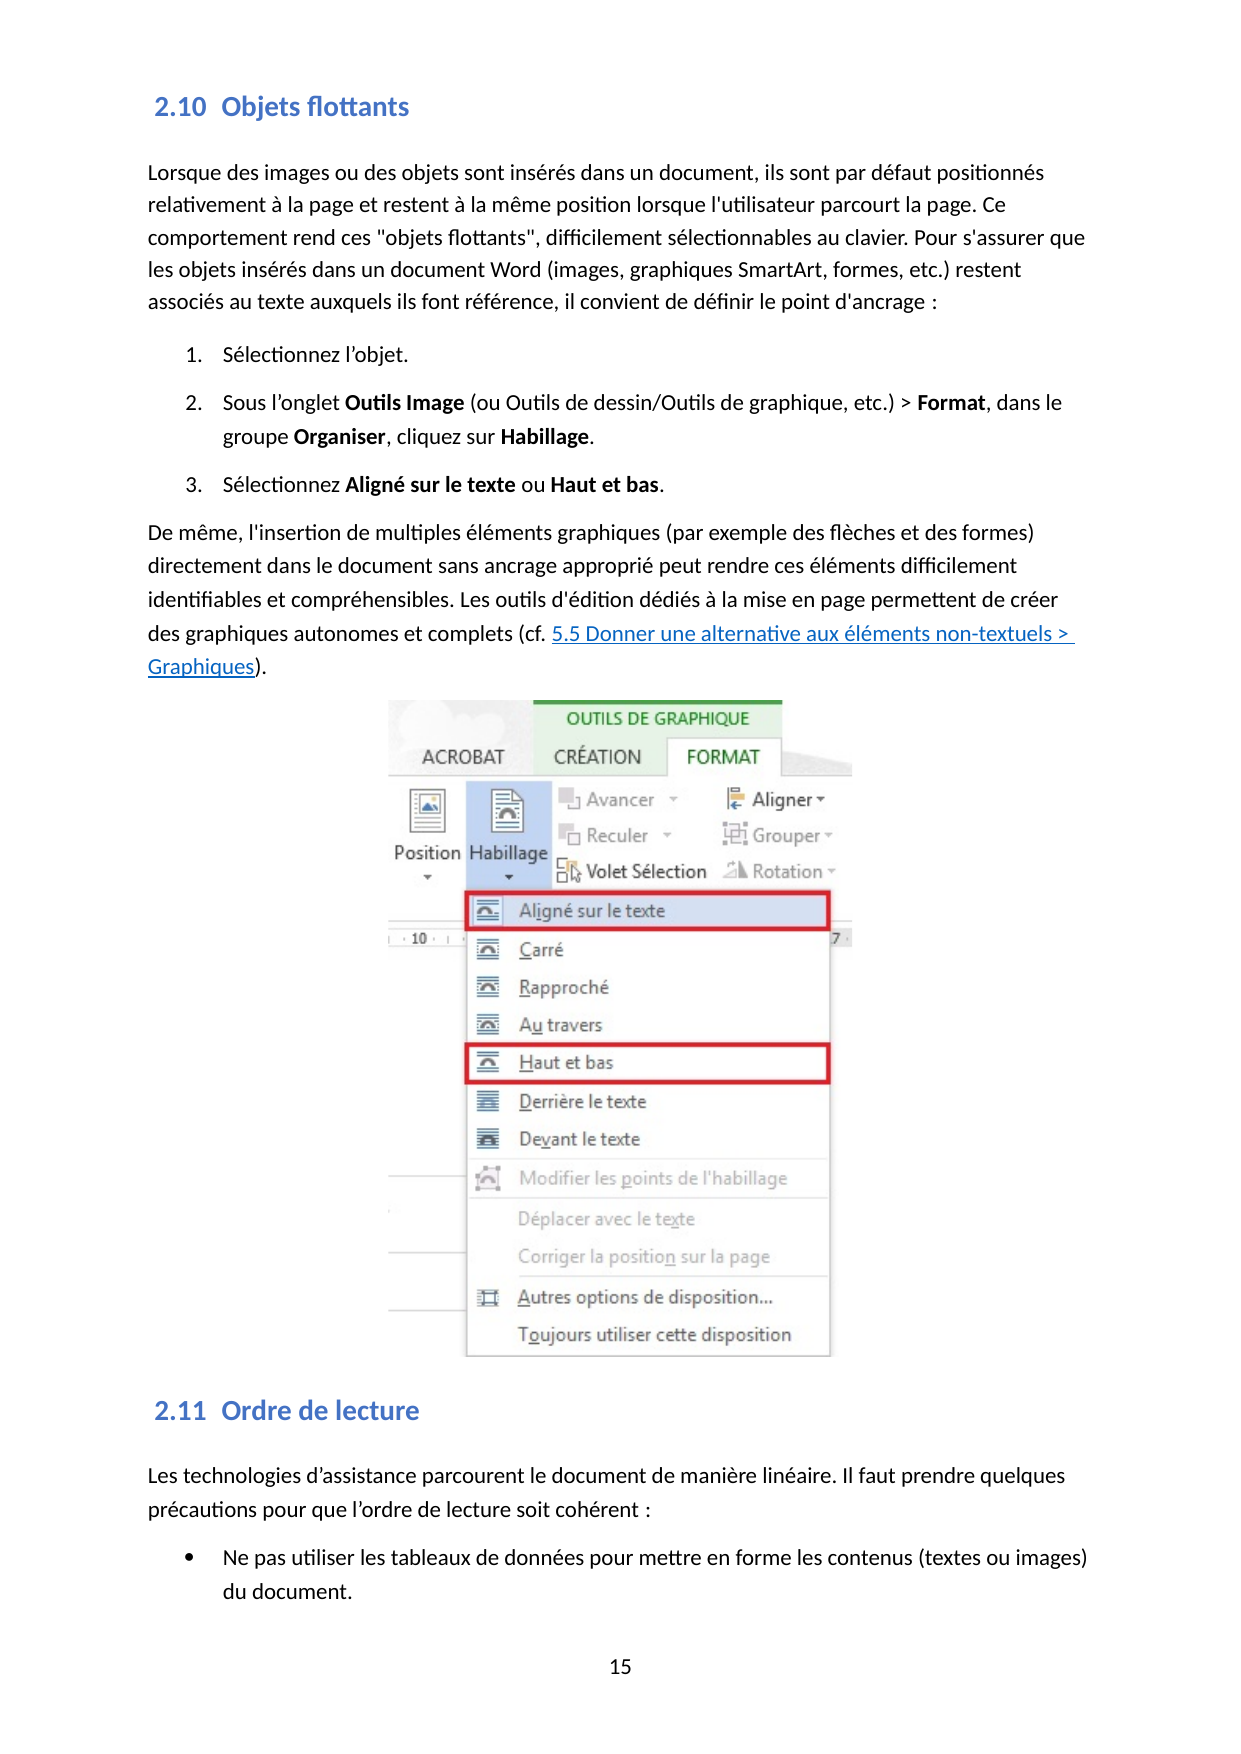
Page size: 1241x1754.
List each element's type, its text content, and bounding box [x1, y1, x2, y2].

list Sous l’onglet Outils Image (ou Outils de dessin/Outils de graphique, etc.) > Format, dans le groupe Organiser, cliquez sur Habillage. [185, 388, 1093, 450]
list Sélectionnez l’objet. [185, 340, 1093, 368]
list Ne pas utiliser les tableaux de données pour mettre en forme les contenus (textes ou images) du document. [185, 1543, 1093, 1605]
list Sélectionnez Aligné sur le texte ou Haut et bas. [185, 470, 1093, 498]
picture [388, 700, 853, 1357]
text De même, l'insertion de multiples éléments graphiques (par exemple des flèches et des formes) directement dans le document sans ancrage approprié peut rendre ces éléments difficilement identifiables et compréhensibles. Les outils d'édition dédiés à la mise en page permettent de créer des graphiques autonomes et complets (cf. 5.5 Donner une alternative aux éléments non-textuels > Graphiques). [148, 518, 1093, 680]
text Lorsque des images ou des objets sont insérés dans un document, ils sont par défaut positionnés relativement à la page et restent à la même position lorsque l'utilisateur parcourt la page. Ce comportement rend ces "objets flottants", difficilement sélectionnables au clavier. Pour s'assurer que les objets insérés dans un document Word (images, graphiques SmartArt, formes, etc.) restent associés au texte auxquels ils font référence, il convient de définir le point d'ancrage : [148, 158, 1093, 315]
text Les technologies d’assistance parcourent le document de manière linéaire. Il faut prendre quelques précautions pour que l’ordre de lecture soit cohérent : [148, 1462, 1093, 1523]
subtitle Objets flottants [148, 88, 1093, 124]
subtitle Ordre de lecture [148, 1392, 1093, 1427]
